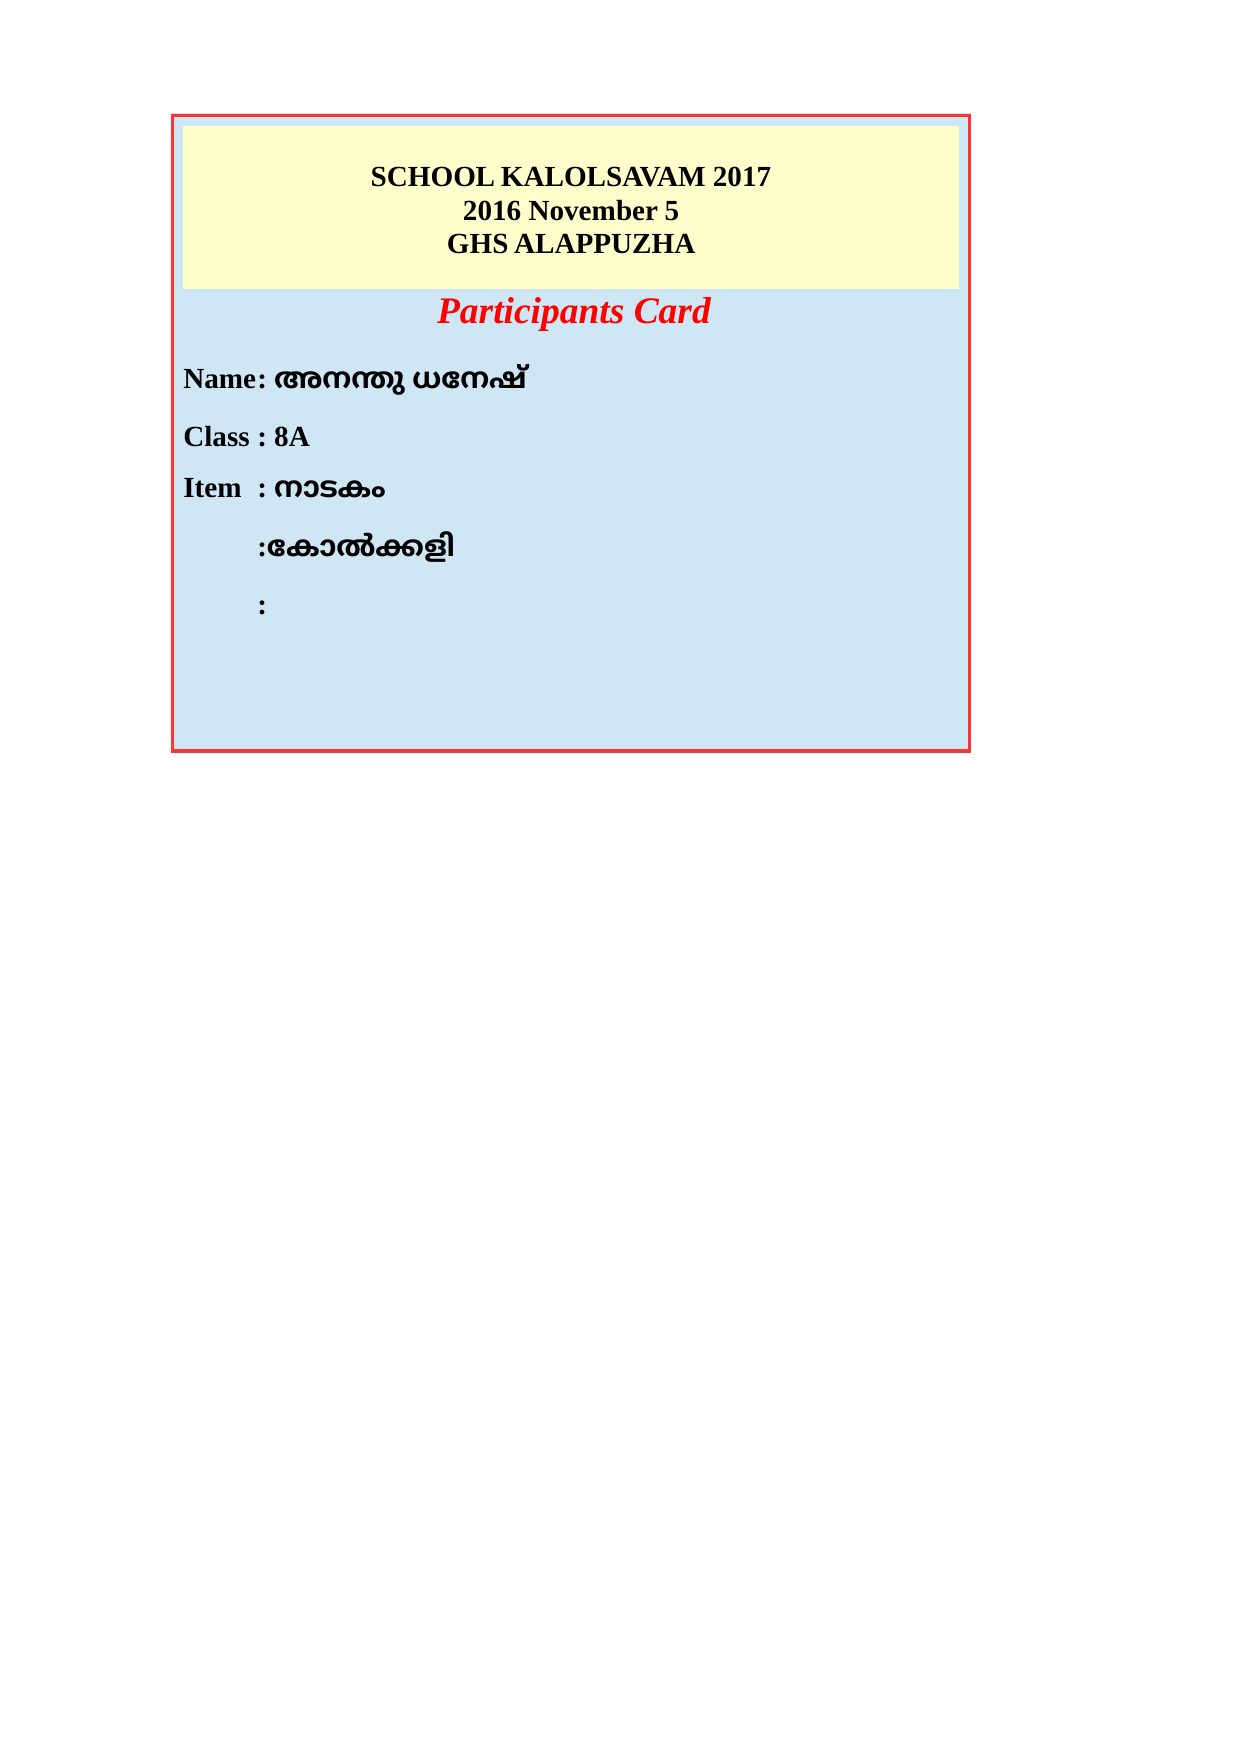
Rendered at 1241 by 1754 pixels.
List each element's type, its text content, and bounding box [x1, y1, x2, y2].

text Participants Card [183, 289, 959, 332]
text GHS ALAPPUZHA [183, 227, 959, 260]
text 2016 November 5 [183, 193, 959, 227]
text SCHOOL KALOLSAVAM 2017 [183, 159, 959, 193]
text :കോല്‍ക്കളി [183, 529, 959, 568]
text : [183, 587, 959, 621]
text Name : അനന്തു ധനേഷ് [183, 361, 959, 400]
text Item : നാടകം [183, 470, 959, 509]
text Class : 8A [183, 419, 959, 453]
